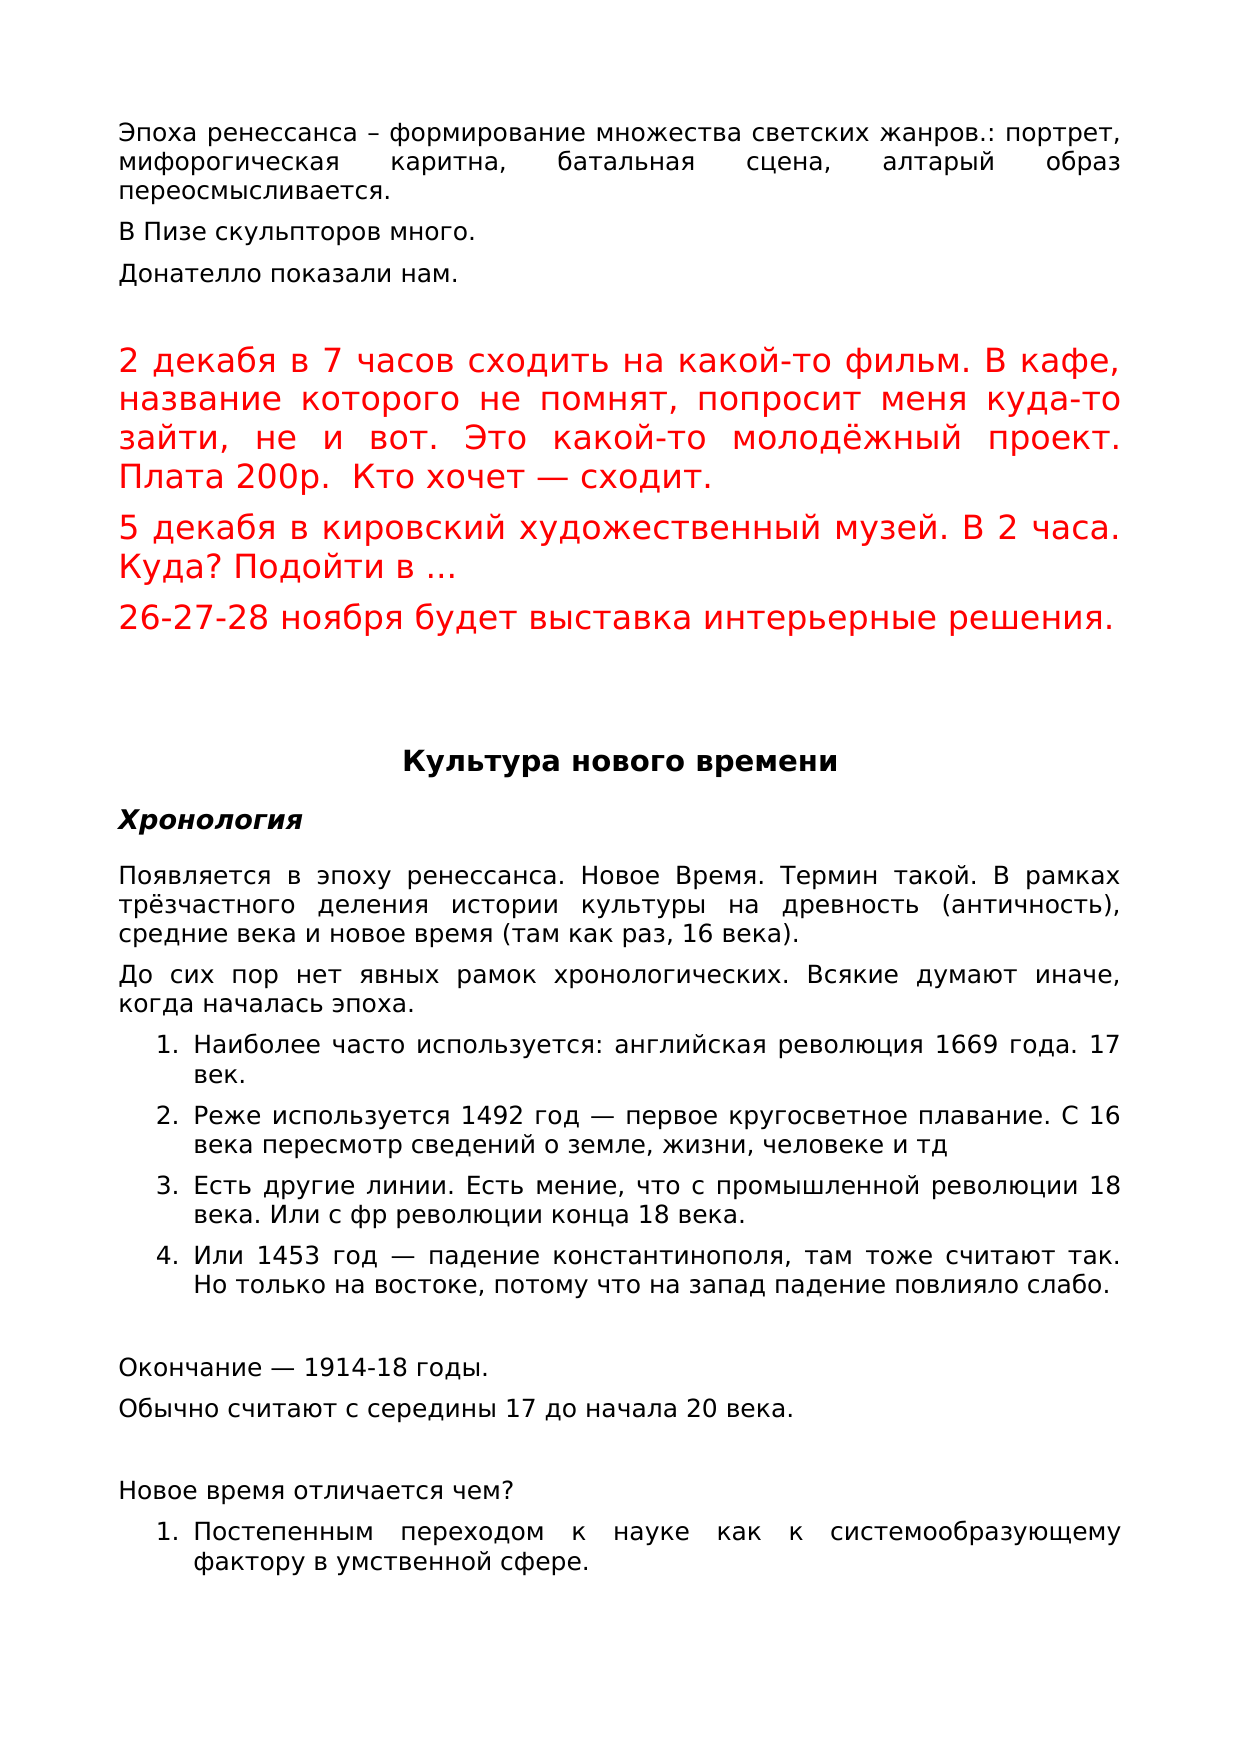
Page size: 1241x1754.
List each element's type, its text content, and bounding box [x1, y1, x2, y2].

text Обычно считают с середины 17 до начала 20 века. [118, 1394, 1122, 1423]
list Или 1453 год — падение константинополя, там тоже считают так. Но только на востоке, потому что на запад падение повлияло слабо. [156, 1242, 1122, 1300]
list Постепенным переходом к науке как к системообразующему фактору в умственной сфере. [156, 1518, 1122, 1576]
text Донателло показали нам. [118, 259, 1122, 288]
subtitle Культура нового времени [118, 745, 1122, 779]
text Окончание — 1914-18 годы. [118, 1353, 1122, 1382]
text В Пизе скульпторов много. [118, 218, 1122, 247]
list Реже используется 1492 год — первое кругосветное плавание. С 16 века пересмотр сведений о земле, жизни, человеке и тд [156, 1101, 1122, 1159]
text 5 декабя в кировский художественный музей. В 2 часа. Куда? Подойти в ... [118, 508, 1122, 586]
text До сих пор нет явных рамок хронологических. Всякие думают иначе, когда началась эпоха. [118, 960, 1122, 1019]
text 26-27-28 ноября будет выставка интерьерные решения. [118, 598, 1122, 637]
text Эпоха ренессанса – формирование множества светских жанров.: портрет, мифорогическая каритна, батальная сцена, алтарый образ переосмысливается. [118, 118, 1122, 206]
subtitle Хронология [118, 804, 1122, 836]
text Новое время отличается чем? [118, 1476, 1122, 1506]
text Появляется в эпоху ренессанса. Новое Время. Термин такой. В рамках трёзчастного деления истории культуры на древность (античность), средние века и новое время (там как раз, 16 века). [118, 861, 1122, 948]
list Есть другие линии. Есть мение, что с промышленной революции 18 века. Или с фр революции конца 18 века. [156, 1171, 1122, 1229]
text 2 декабя в 7 часов сходить на какой-то фильм. В кафе, название которого не помнят, попросит меня куда-то зайти, не и вот. Это какой-то молодёжный проект. Плата 200р. Кто хочет — сходит. [118, 341, 1122, 496]
list Наиболее часто используется: английская революция 1669 года. 17 век. [156, 1031, 1122, 1089]
